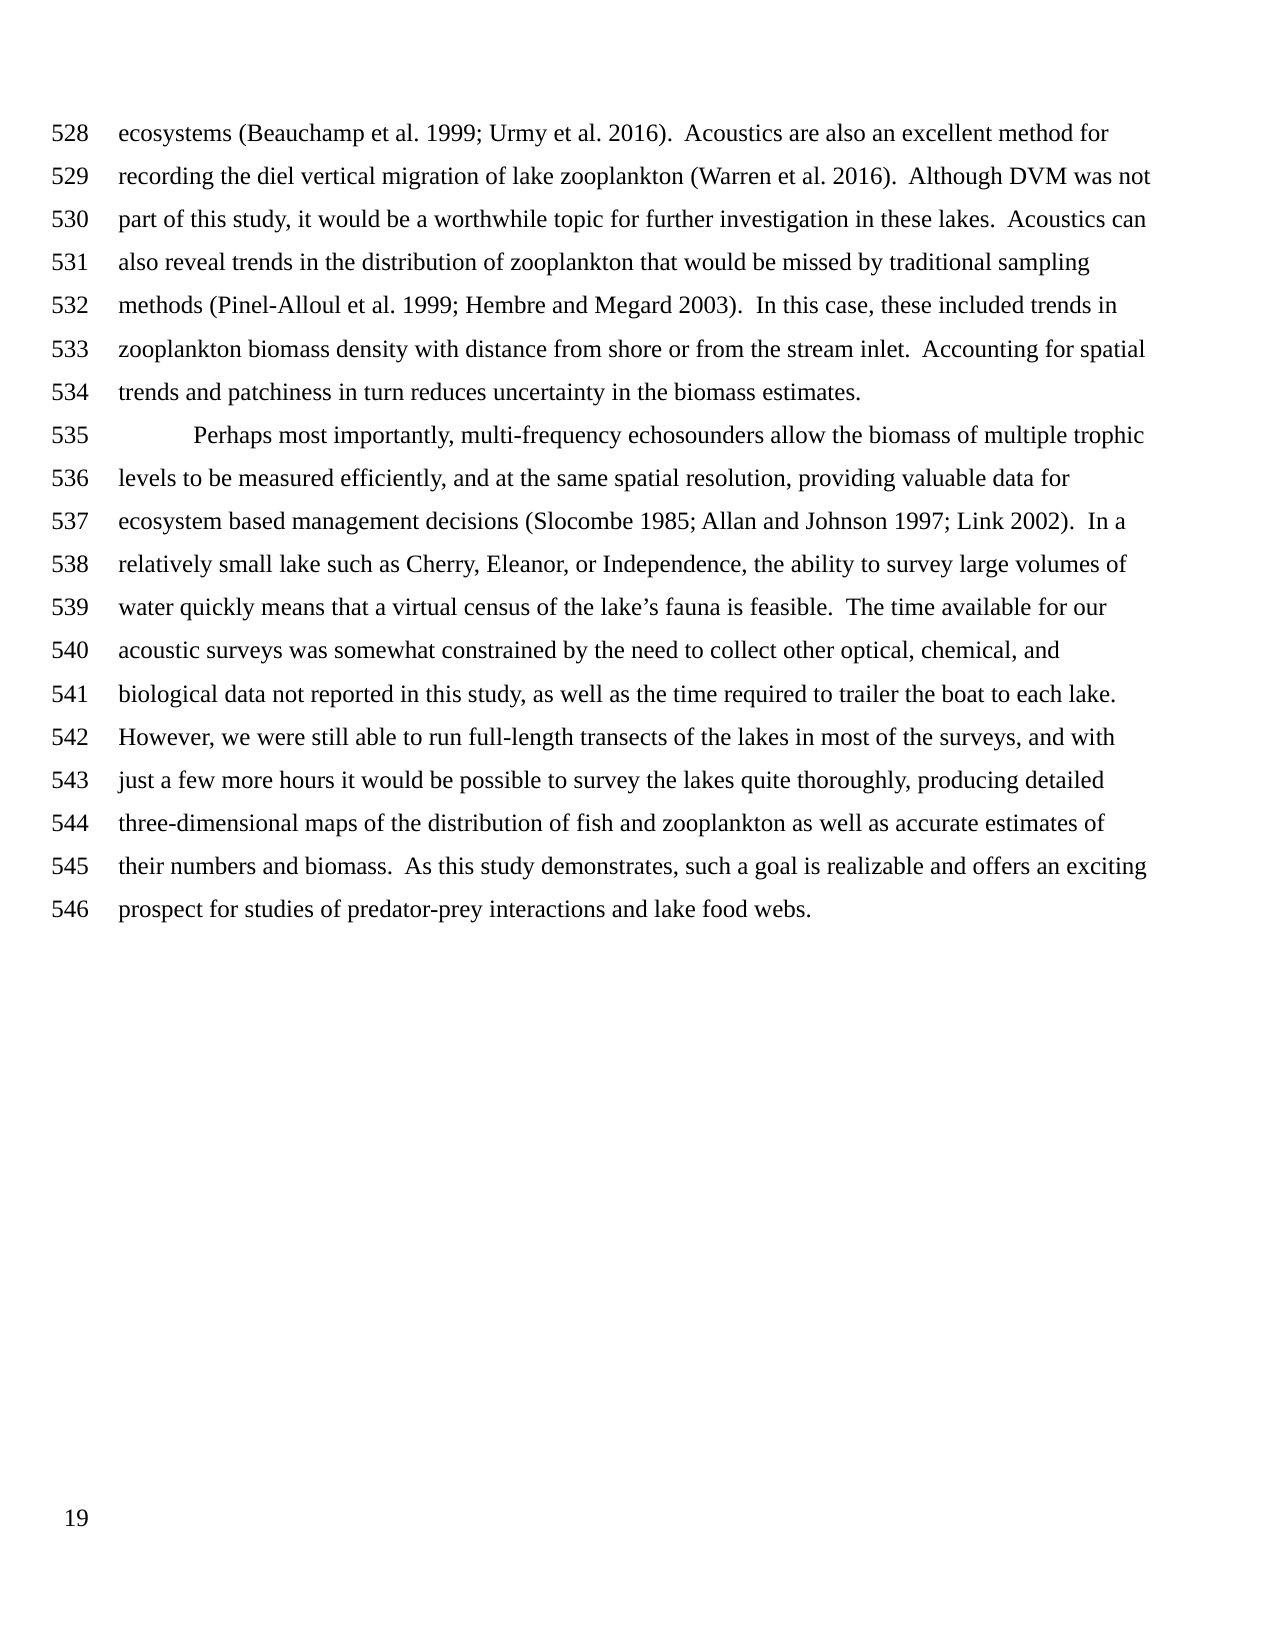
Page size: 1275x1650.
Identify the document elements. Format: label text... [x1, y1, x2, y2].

text Perhaps most importantly, multi-frequency echosounders allow the biomass of multiple trophic levels to be measured efficiently, and at the same spatial resolution, providing valuable data for ecosystem based management decisions (Slocombe 1985; Allan and Johnson 1997; Link 2002)⁠. In a relatively small lake such as Cherry, Eleanor, or Independence, the ability to survey large volumes of water quickly means that a virtual census of the lake’s fauna is feasible. The time available for our acoustic surveys was somewhat constrained by the need to collect other optical, chemical, and biological data not reported in this study, as well as the time required to trailer the boat to each lake. However, we were still able to run full-length transects of the lakes in most of the surveys, and with just a few more hours it would be possible to survey the lakes quite thoroughly, producing detailed three-dimensional maps of the distribution of fish and zooplankton as well as accurate estimates of their numbers and biomass. As this study demonstrates, such a goal is realizable and offers an exciting prospect for studies of predator-prey interactions and lake food webs. [118, 420, 1157, 923]
text ecosystems (Beauchamp et al. 1999; Urmy et al. 2016)⁠. Acoustics are also an excellent method for recording the diel vertical migration of lake zooplankton (Warren et al. 2016)⁠. Although DVM was not part of this study, it would be a worthwhile topic for further investigation in these lakes. Acoustics can also reveal trends in the distribution of zooplankton that would be missed by traditional sampling methods (Pinel-Alloul et al. 1999; Hembre and Megard 2003)⁠. In this case, these included trends in zooplankton biomass density with distance from shore or from the stream inlet. Accounting for spatial trends and patchiness in turn reduces uncertainty in the biomass estimates. [118, 118, 1157, 406]
